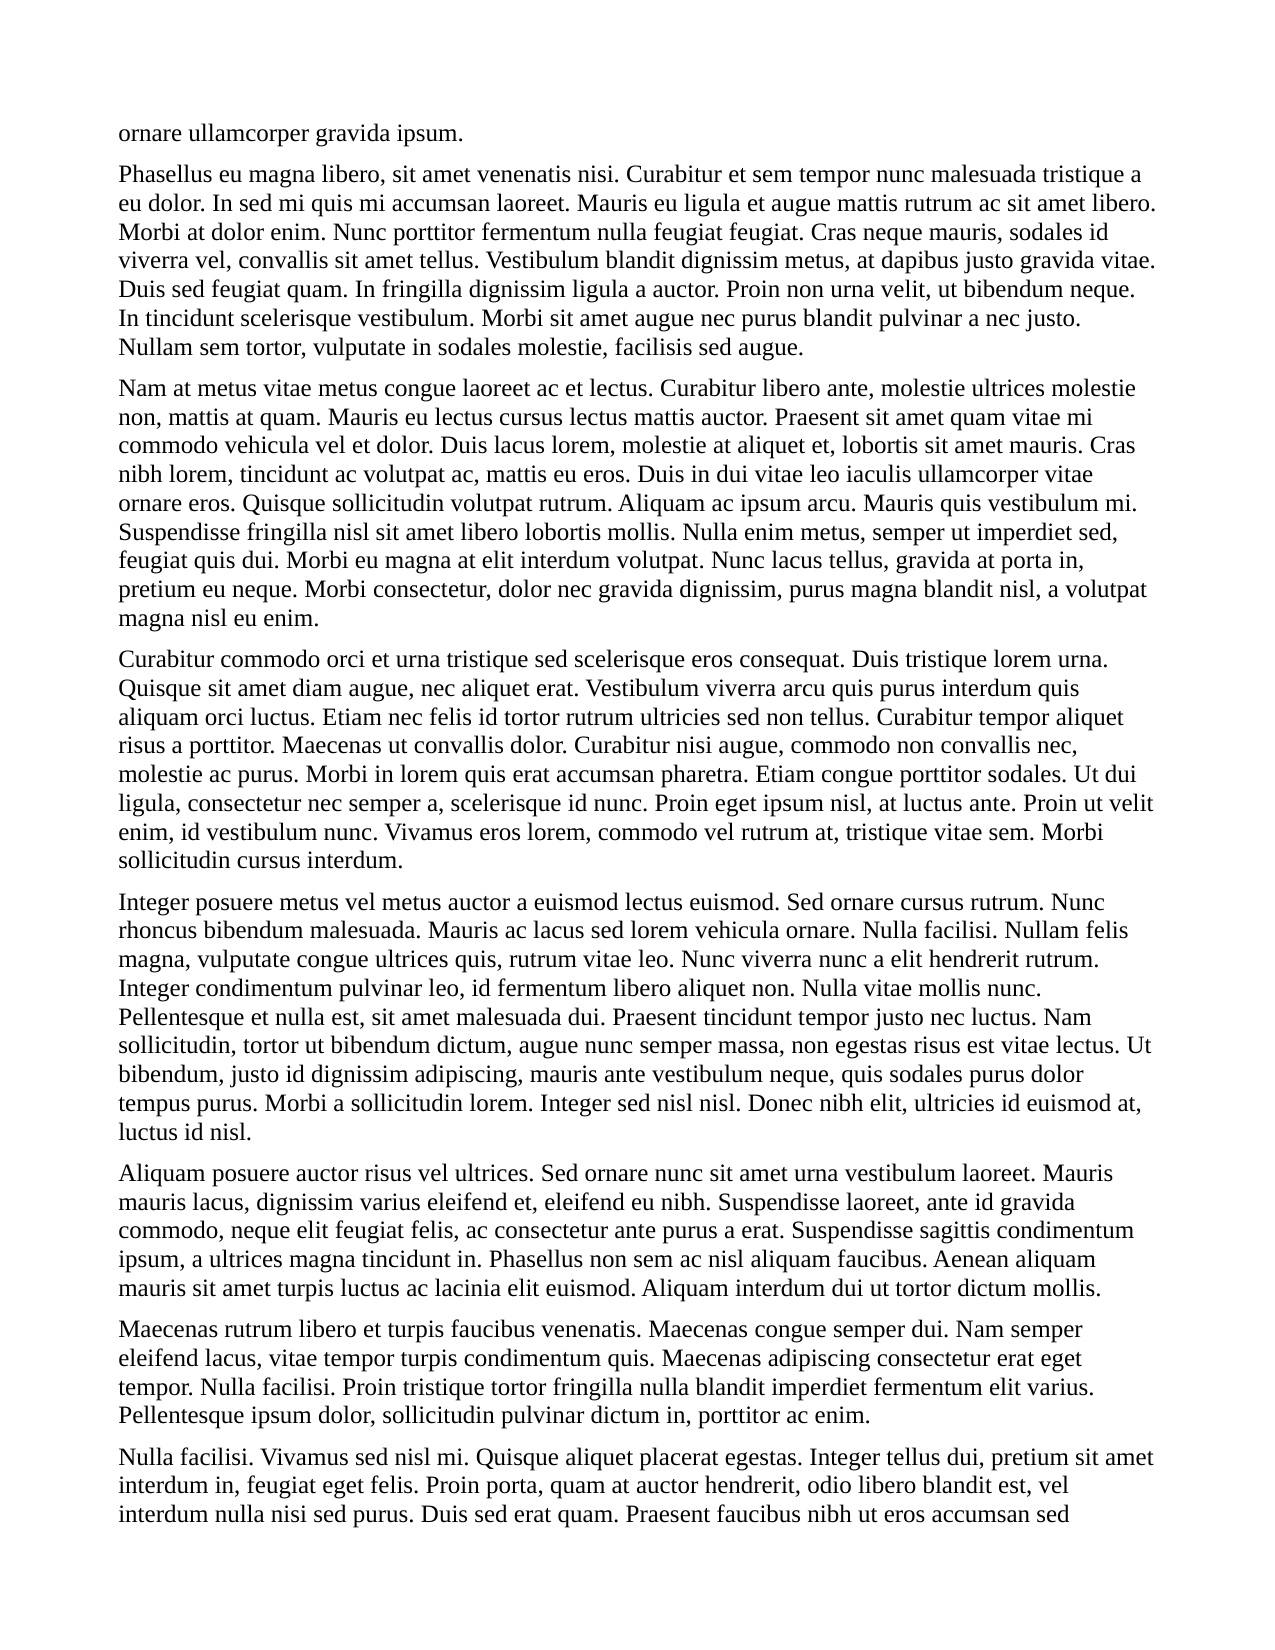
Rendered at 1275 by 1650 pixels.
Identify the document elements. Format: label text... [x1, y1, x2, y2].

text Integer posuere metus vel metus auctor a euismod lectus euismod. Sed ornare cursus rutrum. Nunc rhoncus bibendum malesuada. Mauris ac lacus sed lorem vehicula ornare. Nulla facilisi. Nullam felis magna, vulputate congue ultrices quis, rutrum vitae leo. Nunc viverra nunc a elit hendrerit rutrum. Integer condimentum pulvinar leo, id fermentum libero aliquet non. Nulla vitae mollis nunc. Pellentesque et nulla est, sit amet malesuada dui. Praesent tincidunt tempor justo nec luctus. Nam sollicitudin, tortor ut bibendum dictum, augue nunc semper massa, non egestas risus est vitae lectus. Ut bibendum, justo id dignissim adipiscing, mauris ante vestibulum neque, quis sodales purus dolor tempus purus. Morbi a sollicitudin lorem. Integer sed nisl nisl. Donec nibh elit, ultricies id euismod at, luctus id nisl. [118, 887, 1157, 1146]
text Nulla facilisi. Vivamus sed nisl mi. Quisque aliquet placerat egestas. Integer tellus dui, pretium sit amet interdum in, feugiat eget felis. Proin porta, quam at auctor hendrerit, odio libero blandit est, vel interdum nulla nisi sed purus. Duis sed erat quam. Praesent faucibus nibh ut eros accumsan sed [118, 1442, 1157, 1528]
text Nam at metus vitae metus congue laoreet ac et lectus. Curabitur libero ante, molestie ultrices molestie non, mattis at quam. Mauris eu lectus cursus lectus mattis auctor. Praesent sit amet quam vitae mi commodo vehicula vel et dolor. Duis lacus lorem, molestie at aliquet et, lobortis sit amet mauris. Cras nibh lorem, tincidunt ac volutpat ac, mattis eu eros. Duis in dui vitae leo iaculis ullamcorper vitae ornare eros. Quisque sollicitudin volutpat rutrum. Aliquam ac ipsum arcu. Mauris quis vestibulum mi. Suspendisse fringilla nisl sit amet libero lobortis mollis. Nulla enim metus, semper ut imperdiet sed, feugiat quis dui. Morbi eu magna at elit interdum volutpat. Nunc lacus tellus, gravida at porta in, pretium eu neque. Morbi consectetur, dolor nec gravida dignissim, purus magna blandit nisl, a volutpat magna nisl eu enim. [118, 373, 1157, 632]
text Maecenas rutrum libero et turpis faucibus venenatis. Maecenas congue semper dui. Nam semper eleifend lacus, vitae tempor turpis condimentum quis. Maecenas adipiscing consectetur erat eget tempor. Nulla facilisi. Proin tristique tortor fringilla nulla blandit imperdiet fermentum elit varius. Pellentesque ipsum dolor, sollicitudin pulvinar dictum in, porttitor ac enim. [118, 1314, 1157, 1429]
text Curabitur commodo orci et urna tristique sed scelerisque eros consequat. Duis tristique lorem urna. Quisque sit amet diam augue, nec aliquet erat. Vestibulum viverra arcu quis purus interdum quis aliquam orci luctus. Etiam nec felis id tortor rutrum ultricies sed non tellus. Curabitur tempor aliquet risus a porttitor. Maecenas ut convallis dolor. Curabitur nisi augue, commodo non convallis nec, molestie ac purus. Morbi in lorem quis erat accumsan pharetra. Etiam congue porttitor sodales. Ut dui ligula, consectetur nec semper a, scelerisque id nunc. Proin eget ipsum nisl, at luctus ante. Proin ut velit enim, id vestibulum nunc. Vivamus eros lorem, commodo vel rutrum at, tristique vitae sem. Morbi sollicitudin cursus interdum. [118, 644, 1157, 874]
text ornare ullamcorper gravida ipsum. [118, 118, 1157, 147]
text Phasellus eu magna libero, sit amet venenatis nisi. Curabitur et sem tempor nunc malesuada tristique a eu dolor. In sed mi quis mi accumsan laoreet. Mauris eu ligula et augue mattis rutrum ac sit amet libero. Morbi at dolor enim. Nunc porttitor fermentum nulla feugiat feugiat. Cras neque mauris, sodales id viverra vel, convallis sit amet tellus. Vestibulum blandit dignissim metus, at dapibus justo gravida vitae. Duis sed feugiat quam. In fringilla dignissim ligula a auctor. Proin non urna velit, ut bibendum neque. In tincidunt scelerisque vestibulum. Morbi sit amet augue nec purus blandit pulvinar a nec justo. Nullam sem tortor, vulputate in sodales molestie, facilisis sed augue. [118, 159, 1157, 361]
text Aliquam posuere auctor risus vel ultrices. Sed ornare nunc sit amet urna vestibulum laoreet. Mauris mauris lacus, dignissim varius eleifend et, eleifend eu nibh. Suspendisse laoreet, ante id gravida commodo, neque elit feugiat felis, ac consectetur ante purus a erat. Suspendisse sagittis condimentum ipsum, a ultrices magna tincidunt in. Phasellus non sem ac nisl aliquam faucibus. Aenean aliquam mauris sit amet turpis luctus ac lacinia elit euismod. Aliquam interdum dui ut tortor dictum mollis. [118, 1158, 1157, 1302]
